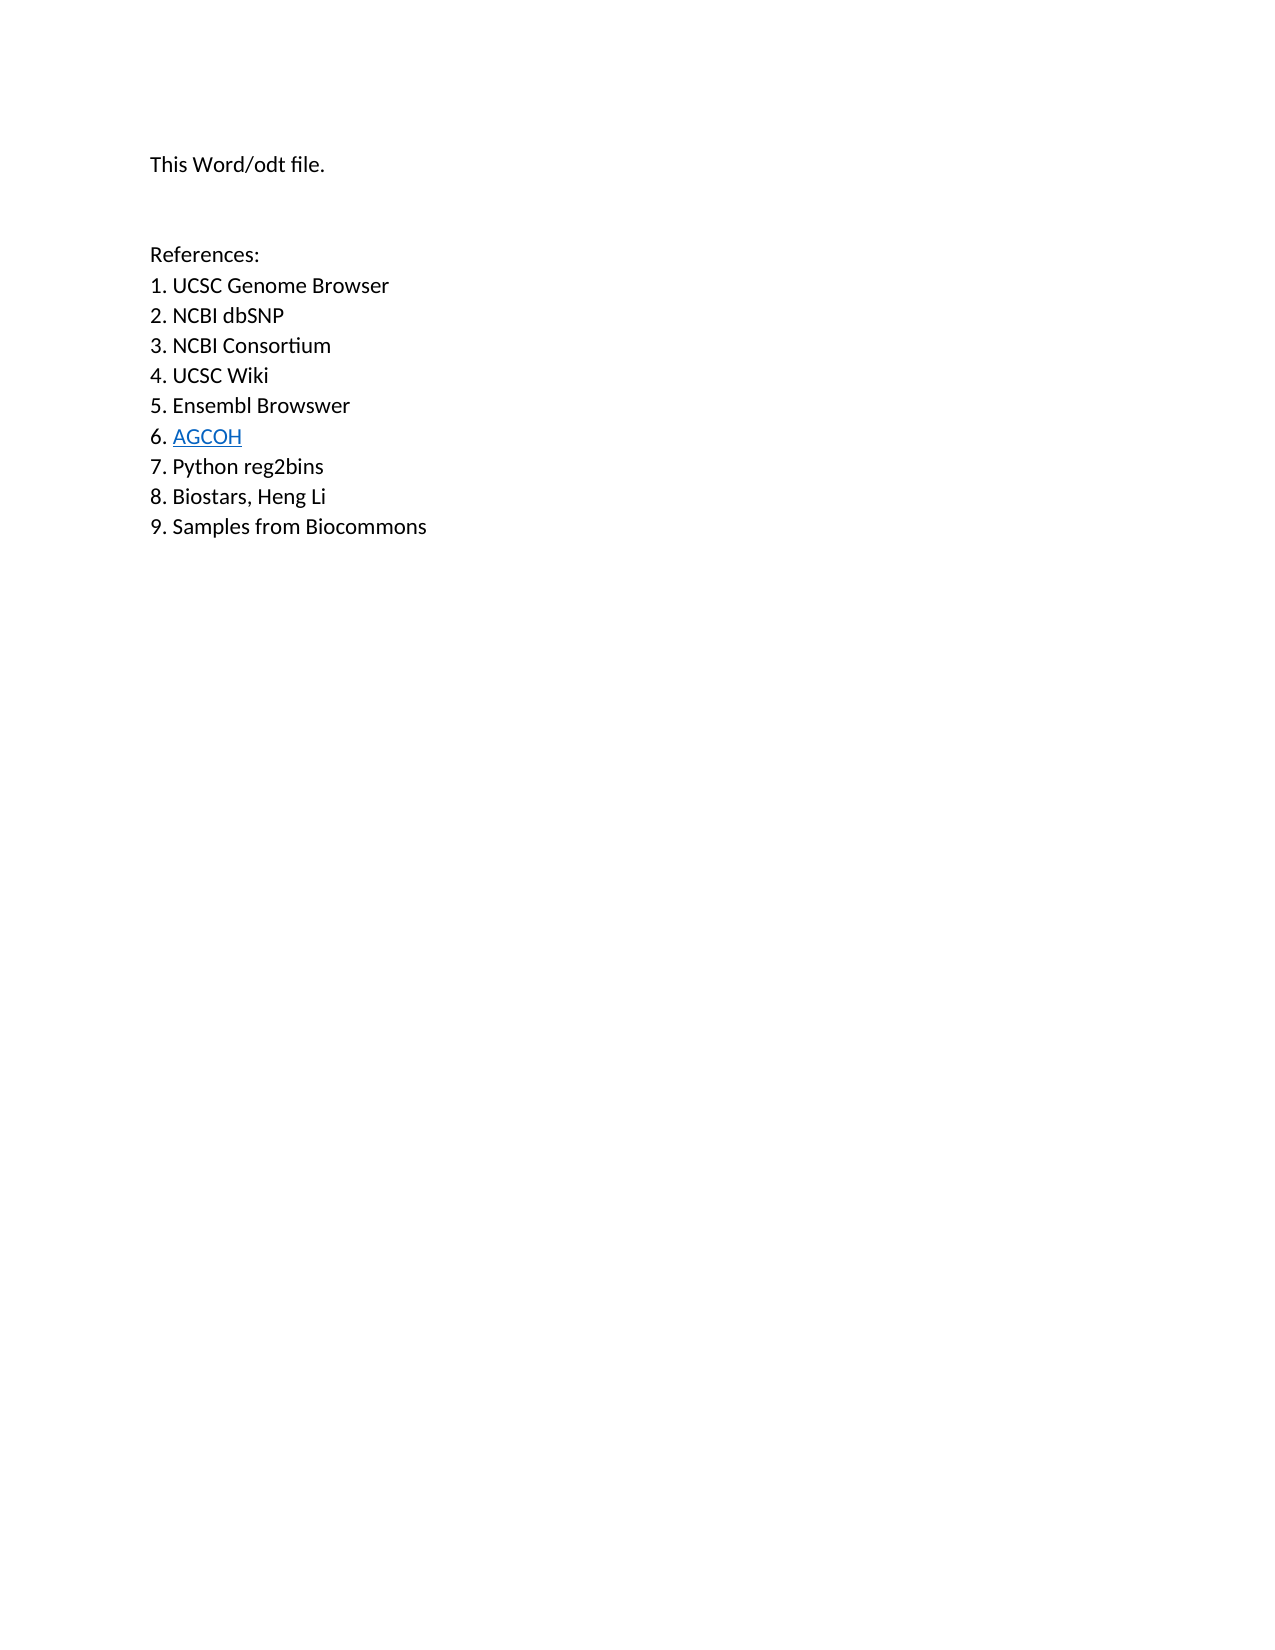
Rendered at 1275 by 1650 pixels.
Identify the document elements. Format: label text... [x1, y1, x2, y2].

list References: [150, 241, 1125, 269]
list 1. UCSC Genome Browser [150, 271, 1125, 299]
list 4. UCSC Wiki [150, 361, 1125, 389]
list This Word/odt file. [150, 150, 1125, 178]
list 9. Samples from Biocommons [150, 512, 1125, 541]
list 5. Ensembl Browswer [150, 392, 1125, 420]
list 3. NCBI Consortium [150, 331, 1125, 359]
list 7. Python reg2bins [150, 452, 1125, 480]
list 6. AGCOH [150, 422, 1125, 450]
list 8. Biostars, Heng Li [150, 482, 1125, 510]
list 2. NCBI dbSNP [150, 301, 1125, 329]
